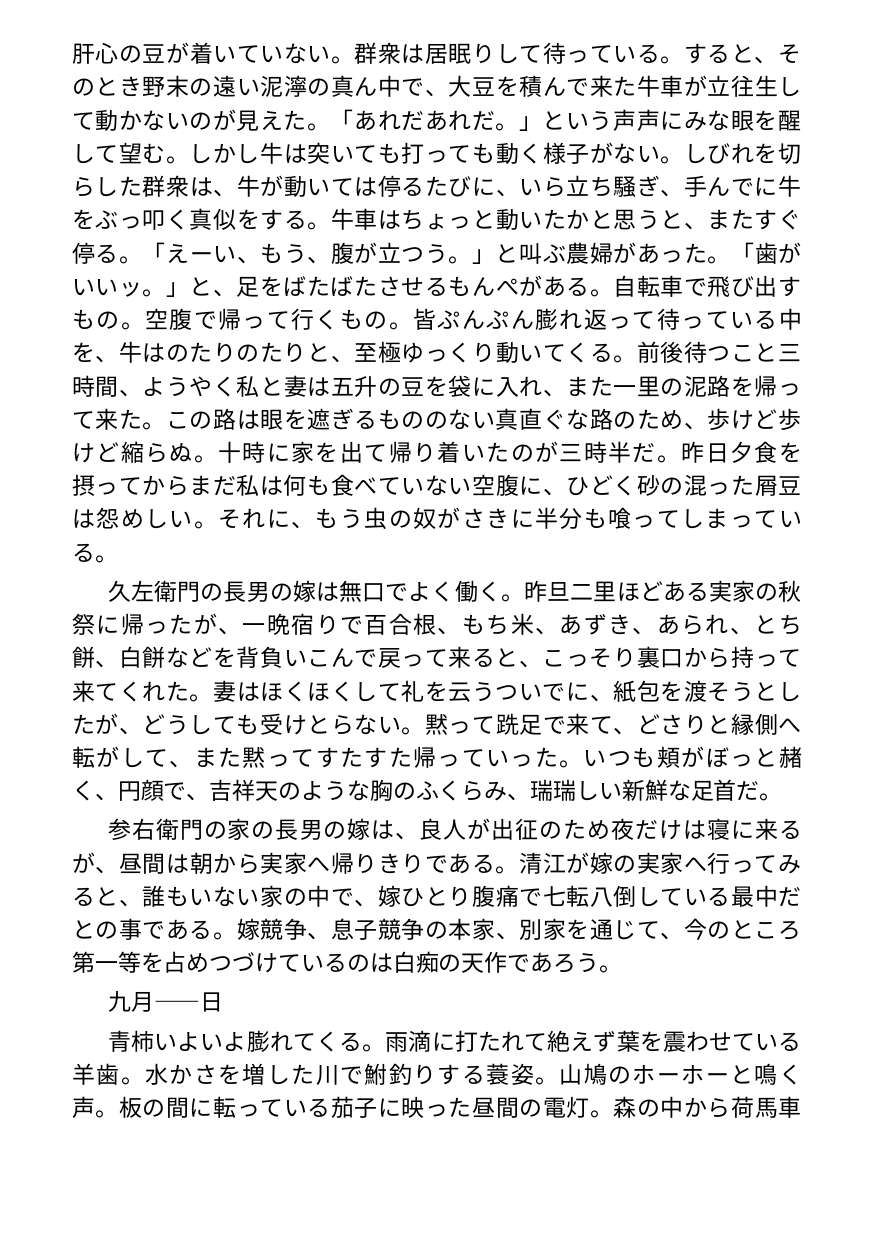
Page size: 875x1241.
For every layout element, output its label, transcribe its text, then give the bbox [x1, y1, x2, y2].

text 九月――日 [72, 984, 802, 1017]
text 肝心の豆が着いていない。群衆は居眠りして待っている。すると、そのとき野末の遠い泥濘の真ん中で、大豆を積んで来た牛車が立往生して動かないのが見えた。「あれだあれだ。」という声声にみな眼を醒して望む。しかし牛は突いても打っても動く様子がない。しびれを切らした群衆は、牛が動いては停るたびに、いら立ち騒ぎ、手んでに牛をぶっ叩く真似をする。牛車はちょっと動いたかと思うと、またすぐ停る。「えーい、もう、腹が立つう。」と叫ぶ農婦があった。「歯がいいッ。」と、足をばたばたさせるもんぺがある。自転車で飛び出すもの。空腹で帰って行くもの。皆ぷんぷん膨れ返って待っている中を、牛はのたりのたりと、至極ゆっくり動いてくる。前後待つこと三時間、ようやく私と妻は五升の豆を袋に入れ、また一里の泥路を帰って来た。この路は眼を遮ぎるもののない真直ぐな路のため、歩けど歩けど縮らぬ。十時に家を出て帰り着いたのが三時半だ。昨日夕食を摂ってからまだ私は何も食べていない空腹に、ひどく砂の混った屑豆は怨めしい。それに、もう虫の奴がさきに半分も喰ってしまっている。 [72, 36, 802, 568]
text 青柿いよいよ膨れてくる。雨滴に打たれて絶えず葉を震わせている羊歯。水かさを増した川で鮒釣りする蓑姿。山鳩のホーホーと鳴く声。板の間に転っている茄子に映った昼間の電灯。森の中から荷馬車 [72, 1023, 802, 1123]
text 参右衛門の家の長男の嫁は、良人が出征のため夜だけは寝に来るが、昼間は朝から実家へ帰りきりである。清江が嫁の実家へ行ってみると、誰もいない家の中で、嫁ひとり腹痛で七転八倒している最中だとの事である。嫁競争、息子競争の本家、別家を通じて、今のところ第一等を占めつづけているのは白痴の天作であろう。 [72, 812, 802, 978]
text 久左衛門の長男の嫁は無口でよく働く。昨旦二里ほどある実家の秋祭に帰ったが、一晩宿りで百合根、もち米、あずき、あられ、とち餅、白餅などを背負いこんで戻って来ると、こっそり裏口から持って来てくれた。妻はほくほくして礼を云うついでに、紙包を渡そうとしたが、どうしても受けとらない。黙って跣足で来て、どさりと縁側へ転がして、また黙ってすたすた帰っていった。いつも頬がぼっと赭く、円顔で、吉祥天のような胸のふくらみ、瑞瑞しい新鮮な足首だ。 [72, 574, 802, 806]
